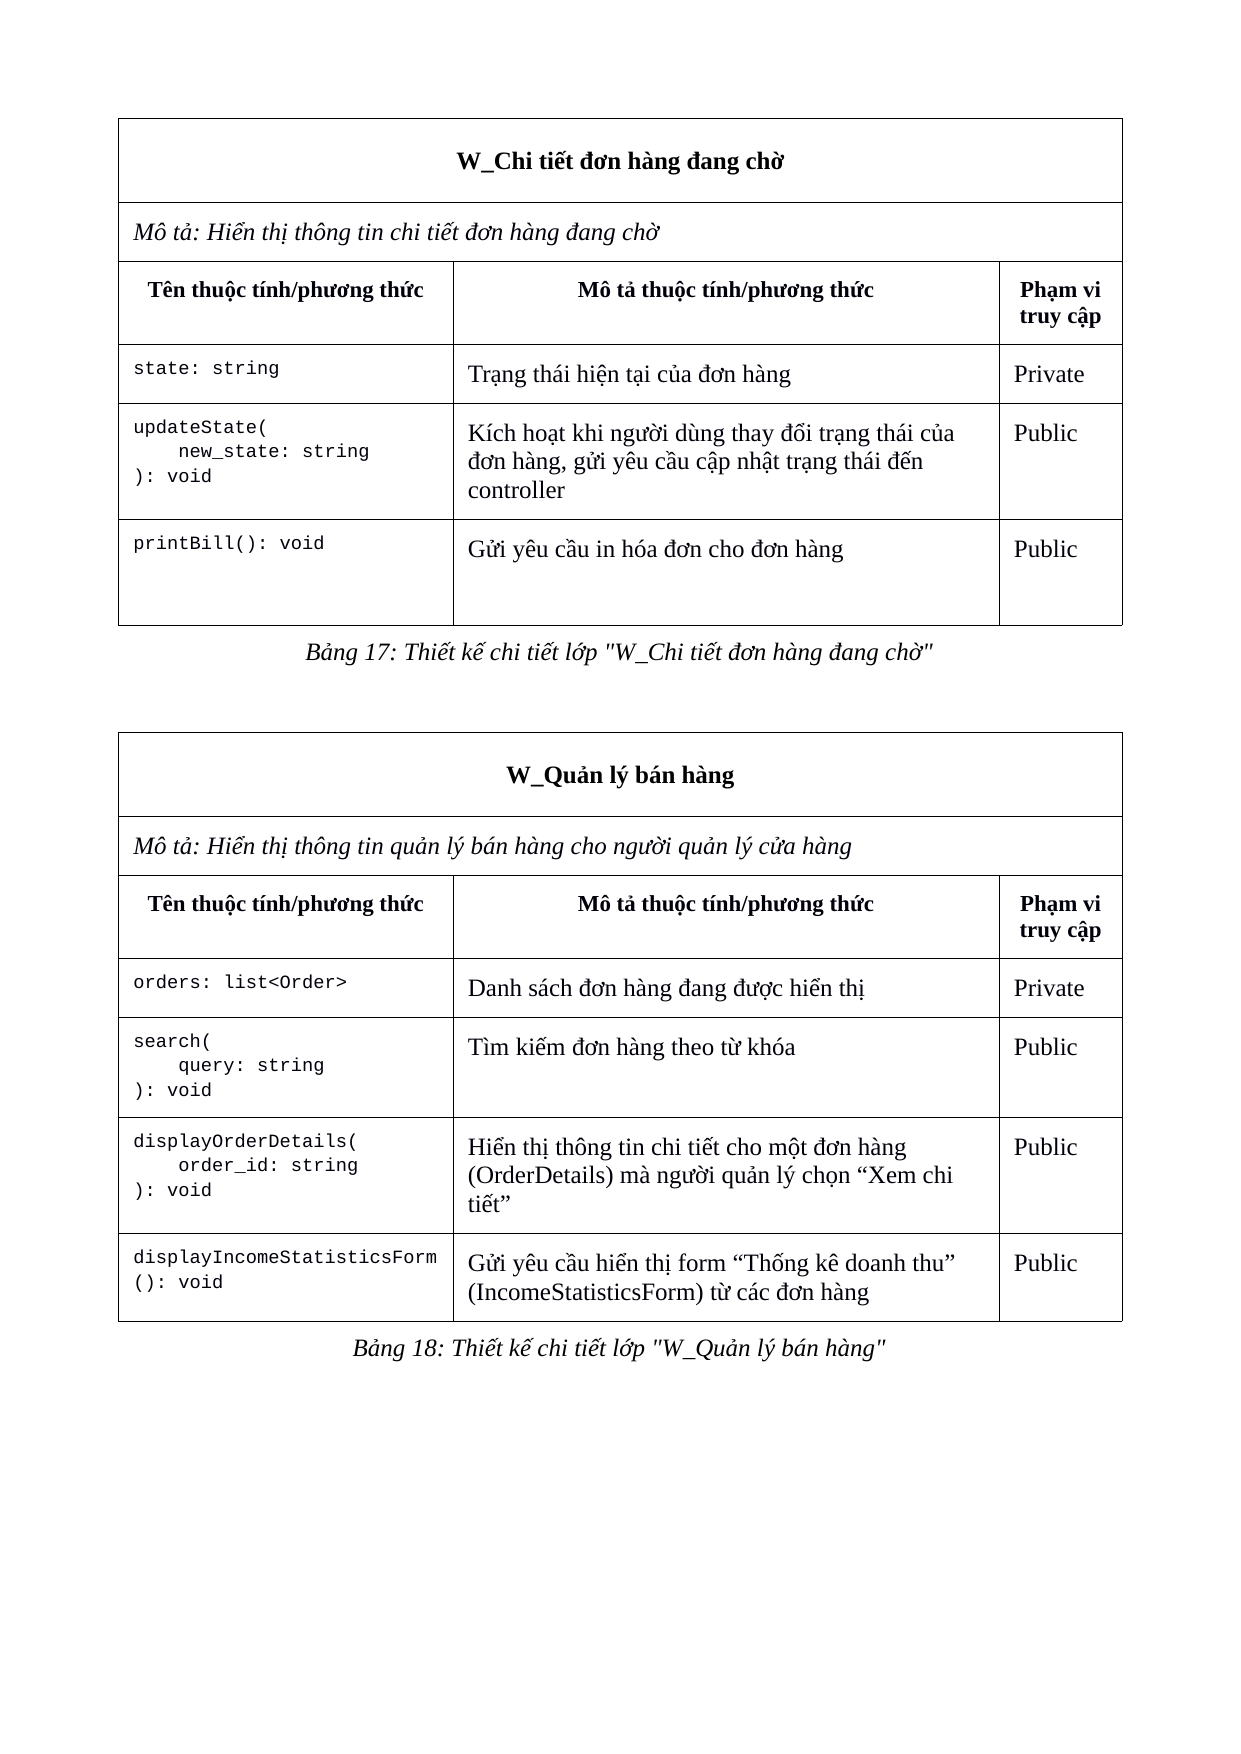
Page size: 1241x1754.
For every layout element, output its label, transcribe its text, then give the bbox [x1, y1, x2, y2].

table_cell printBill(): void [119, 520, 453, 625]
table_cell Gửi yêu cầu hiển thị form “Thống kê doanh thu” (IncomeStatisticsForm) từ các đơn hàng [454, 1234, 999, 1321]
table_header W_Quản lý bán hàng [119, 733, 1122, 816]
table_header W_Chi tiết đơn hàng đang chờ [119, 119, 1122, 202]
table_cell Phạm vi truy cập [1000, 876, 1122, 958]
table_cell Private [1000, 345, 1122, 402]
table_cell Private [1000, 959, 1122, 1017]
table_cell Mô tả thuộc tính/phương thức [454, 876, 999, 958]
table_cell Trạng thái hiện tại của đơn hàng [454, 345, 999, 402]
table_cell Danh sách đơn hàng đang được hiển thị [454, 959, 999, 1017]
table_cell Hiển thị thông tin chi tiết cho một đơn hàng (OrderDetails) mà người quản lý chọn “Xem chi tiết” [454, 1118, 999, 1233]
table_cell Tên thuộc tính/phương thức [119, 262, 453, 344]
table_cell Tên thuộc tính/phương thức [119, 876, 453, 958]
table_cell Public [1000, 404, 1122, 519]
table_cell displayOrderDetails( order_id: string ): void [119, 1118, 453, 1233]
table_cell search( query: string ): void [119, 1018, 453, 1117]
table_cell Public [1000, 1118, 1122, 1233]
table_cell orders: list<Order> [119, 959, 453, 1017]
table_cell Mô tả thuộc tính/phương thức [454, 262, 999, 344]
table_cell Kích hoạt khi người dùng thay đổi trạng thái của đơn hàng, gửi yêu cầu cập nhật trạng thái đến controller [454, 404, 999, 519]
table_cell updateState( new_state: string ): void [119, 404, 453, 519]
table_cell Phạm vi truy cập [1000, 262, 1122, 344]
table_cell Public [1000, 1018, 1122, 1117]
table_cell state: string [119, 345, 453, 402]
table_cell Gửi yêu cầu in hóa đơn cho đơn hàng [454, 520, 999, 625]
table_cell Public [1000, 1234, 1122, 1321]
text Bảng 17: Thiết kế chi tiết lớp "W_Chi tiết đơn hàng đang chờ" [118, 637, 1122, 666]
table_cell Public [1000, 520, 1122, 625]
table_cell Mô tả: Hiển thị thông tin chi tiết đơn hàng đang chờ [119, 203, 1122, 261]
table_cell Mô tả: Hiển thị thông tin quản lý bán hàng cho người quản lý cửa hàng [119, 817, 1122, 875]
table_cell Tìm kiếm đơn hàng theo từ khóa [454, 1018, 999, 1117]
text Bảng 18: Thiết kế chi tiết lớp "W_Quản lý bán hàng" [118, 1333, 1122, 1362]
table_cell displayIncomeStatisticsForm(): void [119, 1234, 453, 1321]
